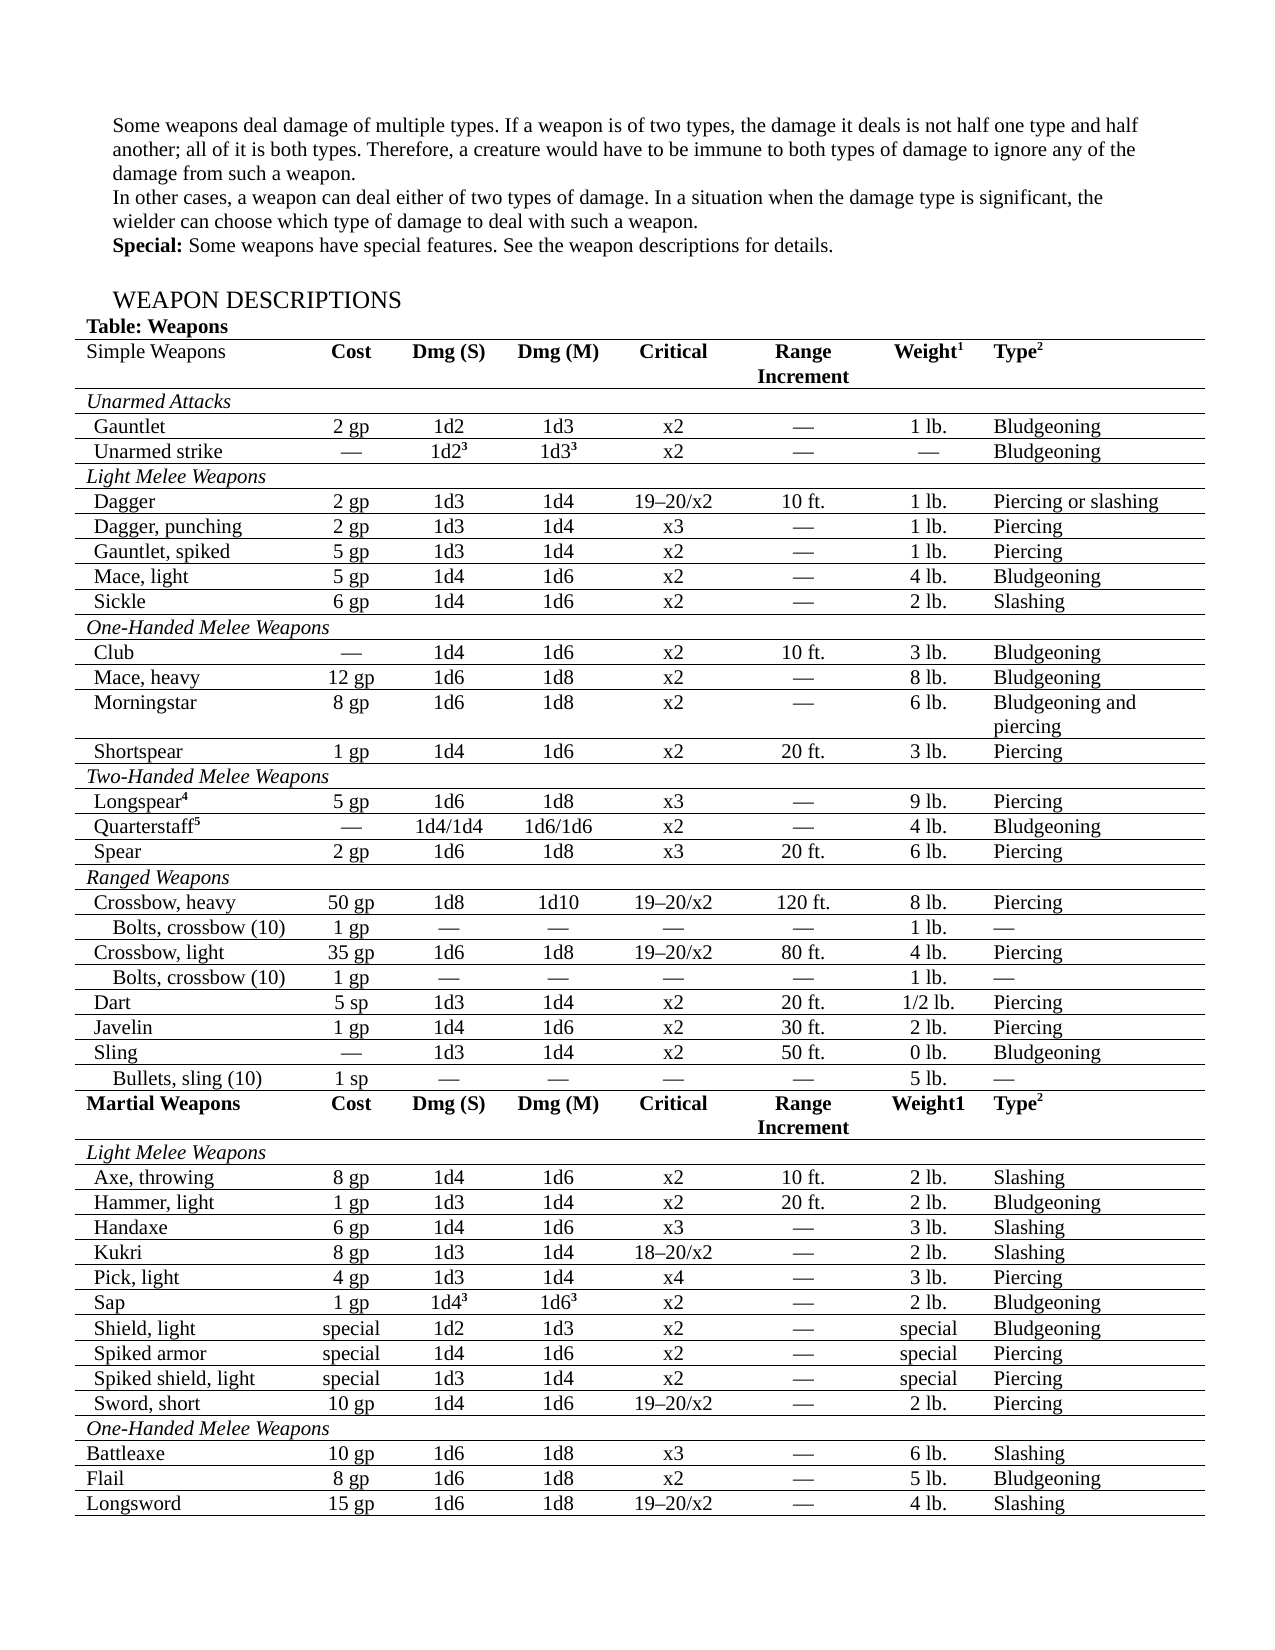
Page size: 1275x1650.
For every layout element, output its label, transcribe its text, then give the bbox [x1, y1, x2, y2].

table_cell x4 [615, 1265, 732, 1289]
table_cell 5 lb. [875, 1466, 982, 1490]
table_cell 2 lb. [875, 590, 982, 613]
table_cell 1d2 [396, 1315, 501, 1339]
table_cell 3 lb. [875, 739, 982, 763]
table_cell One-Handed Melee Weapons [75, 1416, 1205, 1440]
table_cell x2 [615, 1290, 732, 1314]
table_cell 8 lb. [875, 665, 982, 689]
table_cell 1 gp [306, 1290, 396, 1314]
table_cell 1d6 [501, 564, 615, 588]
table_cell 1d8 [501, 840, 615, 863]
table_cell 2 lb. [875, 1391, 982, 1415]
text Special: Some weapons have special features. See the weapon descriptions for details. [112, 233, 1162, 257]
table_cell Light Melee Weapons [75, 464, 1205, 488]
table_cell Piercing [982, 789, 1205, 813]
table_cell — [732, 814, 875, 838]
table_cell 4 gp [306, 1265, 396, 1289]
table_cell — [501, 915, 615, 939]
table_cell 1d6 [396, 1441, 501, 1465]
table_cell Range Increment [732, 340, 875, 388]
table_cell 8 gp [306, 1165, 396, 1189]
table_cell — [396, 1065, 501, 1089]
table_cell 1d8 [501, 690, 615, 738]
table_cell 1 gp [306, 1015, 396, 1039]
table_cell 19–20/x2 [615, 1491, 732, 1515]
table_cell Piercing [982, 1341, 1205, 1364]
table_cell Bludgeoning [982, 414, 1205, 438]
table_cell 1d4 [396, 564, 501, 588]
table_cell 1d4 [396, 739, 501, 763]
table_cell 8 lb. [875, 890, 982, 914]
table_cell 2 lb. [875, 1015, 982, 1039]
table_cell 1d4 [501, 514, 615, 538]
table_cell Bludgeoning [982, 1290, 1205, 1314]
table_cell 4 lb. [875, 1491, 982, 1515]
table_cell Slashing [982, 590, 1205, 613]
table_cell Ranged Weapons [75, 865, 1205, 889]
table_cell special [306, 1341, 396, 1364]
table_cell 1d3 [396, 539, 501, 563]
table_cell special [875, 1366, 982, 1390]
table_cell Longspear4 [75, 789, 306, 813]
table_cell 19–20/x2 [615, 890, 732, 914]
table_cell — [732, 965, 875, 989]
table_cell 1d4 [396, 1341, 501, 1364]
table_cell Flail [75, 1466, 306, 1490]
table_cell 1d6 [501, 1341, 615, 1364]
table_cell Two-Handed Melee Weapons [75, 764, 1205, 788]
table_cell Javelin [75, 1015, 306, 1039]
table_cell 1 lb. [875, 414, 982, 438]
table_cell Sickle [75, 590, 306, 613]
table_cell Bludgeoning [982, 665, 1205, 689]
table_cell — [732, 690, 875, 738]
table_cell 1d8 [501, 940, 615, 964]
table_cell 1d8 [501, 1466, 615, 1490]
table_cell Piercing or slashing [982, 489, 1205, 513]
table_cell 1d6 [501, 1215, 615, 1239]
table_cell Club [75, 640, 306, 664]
table_cell special [875, 1315, 982, 1339]
table_cell 20 ft. [732, 1190, 875, 1214]
table_cell — [732, 1466, 875, 1490]
table_cell Critical [615, 1091, 732, 1139]
table_cell 8 gp [306, 1240, 396, 1264]
table_cell Piercing [982, 840, 1205, 863]
table_cell — [732, 1065, 875, 1089]
table_cell 2 lb. [875, 1190, 982, 1214]
table_cell Quarterstaff5 [75, 814, 306, 838]
table_cell — [732, 514, 875, 538]
table_cell — [615, 1065, 732, 1089]
table_cell 8 gp [306, 1466, 396, 1490]
table_cell — [732, 789, 875, 813]
table_cell 1 lb. [875, 514, 982, 538]
table_cell Mace, heavy [75, 665, 306, 689]
table_cell Dagger, punching [75, 514, 306, 538]
table_cell — [732, 414, 875, 438]
table_cell Bolts, crossbow (10) [75, 915, 306, 939]
table_cell x2 [615, 1190, 732, 1214]
table_cell Dmg (M) [501, 1091, 615, 1139]
table_cell Bludgeoning [982, 564, 1205, 588]
table_cell Piercing [982, 514, 1205, 538]
table_cell 6 lb. [875, 690, 982, 738]
table_cell 1d33 [501, 439, 615, 463]
table_cell Sword, short [75, 1391, 306, 1415]
table_cell 6 gp [306, 1215, 396, 1239]
table_cell x2 [615, 414, 732, 438]
table_cell 1d2 [396, 414, 501, 438]
table_cell 30 ft. [732, 1015, 875, 1039]
table_cell 3 lb. [875, 1265, 982, 1289]
table_cell Cost [306, 340, 396, 388]
table_cell 1 lb. [875, 539, 982, 563]
table_cell 3 lb. [875, 640, 982, 664]
table_cell 10 gp [306, 1441, 396, 1465]
table_cell Slashing [982, 1165, 1205, 1189]
table_cell Crossbow, light [75, 940, 306, 964]
table_cell x2 [615, 739, 732, 763]
table_cell 1d6 [501, 1165, 615, 1189]
table_cell 1d4 [501, 489, 615, 513]
table_cell 1d8 [501, 789, 615, 813]
table_cell 2 gp [306, 840, 396, 863]
table_cell — [982, 1065, 1205, 1089]
table_cell Martial Weapons [75, 1091, 306, 1139]
table_cell — [732, 915, 875, 939]
table_cell x2 [615, 1165, 732, 1189]
table_cell Bolts, crossbow (10) [75, 965, 306, 989]
table_cell — [875, 439, 982, 463]
table_cell Dagger [75, 489, 306, 513]
table_cell 4 lb. [875, 940, 982, 964]
table_cell 1 gp [306, 1190, 396, 1214]
table_cell Pick, light [75, 1265, 306, 1289]
table_cell 20 ft. [732, 739, 875, 763]
table_cell — [306, 1040, 396, 1064]
table_cell 2 lb. [875, 1240, 982, 1264]
table_cell Mace, light [75, 564, 306, 588]
table_cell 1 sp [306, 1065, 396, 1089]
table_cell — [501, 1065, 615, 1089]
table_cell 1d4 [396, 1165, 501, 1189]
table_cell — [396, 915, 501, 939]
table_cell 35 gp [306, 940, 396, 964]
table_cell 1d4 [501, 1265, 615, 1289]
table_cell 1 lb. [875, 489, 982, 513]
table_cell 5 gp [306, 564, 396, 588]
table_cell 2 gp [306, 414, 396, 438]
table_cell 1d3 [501, 414, 615, 438]
table_cell Sap [75, 1290, 306, 1314]
table_cell — [306, 814, 396, 838]
table_cell Longsword [75, 1491, 306, 1515]
table_cell Morningstar [75, 690, 306, 738]
table_cell Dmg (S) [396, 340, 501, 388]
table_cell 1d63 [501, 1290, 615, 1314]
table_cell 1d3 [396, 990, 501, 1014]
table_cell 1d3 [396, 1366, 501, 1390]
table_cell Handaxe [75, 1215, 306, 1239]
table_cell Bludgeoning and piercing [982, 690, 1205, 738]
table_cell Type2 [982, 1091, 1205, 1139]
table_cell x2 [615, 539, 732, 563]
table_cell 6 lb. [875, 1441, 982, 1465]
table_cell One-Handed Melee Weapons [75, 615, 1205, 639]
table_cell 5 gp [306, 539, 396, 563]
table_cell — [732, 1391, 875, 1415]
table_cell Gauntlet, spiked [75, 539, 306, 563]
table_cell 1 gp [306, 915, 396, 939]
table_cell Unarmed strike [75, 439, 306, 463]
table_cell 1d6 [396, 1491, 501, 1515]
table_cell — [732, 665, 875, 689]
table_cell Shield, light [75, 1315, 306, 1339]
table_cell 10 ft. [732, 1165, 875, 1189]
table_cell 3 lb. [875, 1215, 982, 1239]
table_cell — [306, 439, 396, 463]
table_cell 1/2 lb. [875, 990, 982, 1014]
table_cell 6 gp [306, 590, 396, 613]
table_cell 1d6 [396, 665, 501, 689]
table_cell 20 ft. [732, 840, 875, 863]
table_cell 19–20/x2 [615, 489, 732, 513]
table_cell 1d8 [501, 665, 615, 689]
table_cell Kukri [75, 1240, 306, 1264]
table_cell 5 sp [306, 990, 396, 1014]
text Some weapons deal damage of multiple types. If a weapon is of two types, the damage it deals is not half one type and half another; all of it is both types. Therefore, a creature would have to be immune to both types of damage to ignore any of the damage from such a weapon. [112, 112, 1162, 185]
table_cell 1d3 [396, 1240, 501, 1264]
table_cell x2 [615, 590, 732, 613]
table_cell x3 [615, 840, 732, 863]
table_cell Simple Weapons [75, 340, 306, 388]
table_cell x3 [615, 789, 732, 813]
table_cell Cost [306, 1091, 396, 1139]
table_cell 1d6 [396, 789, 501, 813]
table_cell Dart [75, 990, 306, 1014]
table_cell Piercing [982, 1366, 1205, 1390]
table_cell — [732, 1240, 875, 1264]
table_cell 1d8 [396, 890, 501, 914]
table_cell — [732, 1491, 875, 1515]
table_cell — [732, 1441, 875, 1465]
table_cell — [732, 564, 875, 588]
table_cell 12 gp [306, 665, 396, 689]
table_header Table: Weapons [75, 314, 1205, 338]
table_cell x2 [615, 1015, 732, 1039]
table_cell Piercing [982, 1015, 1205, 1039]
table_cell — [732, 1265, 875, 1289]
table_cell x3 [615, 514, 732, 538]
table_cell Weight1 [875, 1091, 982, 1139]
table_cell 2 lb. [875, 1165, 982, 1189]
table_cell 1d3 [396, 514, 501, 538]
table_cell 15 gp [306, 1491, 396, 1515]
table_cell Critical [615, 340, 732, 388]
table_cell — [306, 640, 396, 664]
table_cell — [732, 439, 875, 463]
table_cell Bludgeoning [982, 439, 1205, 463]
table_cell 1d6 [396, 1466, 501, 1490]
table_cell 2 gp [306, 489, 396, 513]
table_cell — [732, 1315, 875, 1339]
table_cell 5 gp [306, 789, 396, 813]
table_cell x2 [615, 1315, 732, 1339]
table_cell 1d4 [501, 539, 615, 563]
table_cell 1d4 [501, 1240, 615, 1264]
table_cell 10 gp [306, 1391, 396, 1415]
table_cell x3 [615, 1215, 732, 1239]
table_cell 1d8 [501, 1441, 615, 1465]
table_cell Piercing [982, 539, 1205, 563]
table_cell 1d4 [501, 990, 615, 1014]
table_cell Hammer, light [75, 1190, 306, 1214]
table_cell 1 lb. [875, 915, 982, 939]
table_cell Dmg (S) [396, 1091, 501, 1139]
table_cell 50 ft. [732, 1040, 875, 1064]
table_cell 1d3 [396, 489, 501, 513]
table_cell x2 [615, 1466, 732, 1490]
table_cell 5 lb. [875, 1065, 982, 1089]
table_cell special [306, 1315, 396, 1339]
table_cell x2 [615, 439, 732, 463]
text WEAPON DESCRIPTIONS [112, 286, 1162, 314]
table_cell — [615, 965, 732, 989]
table_cell special [875, 1341, 982, 1364]
table_cell Slashing [982, 1215, 1205, 1239]
table_cell 1d8 [501, 1491, 615, 1515]
table_cell 1d6 [396, 940, 501, 964]
table_cell Piercing [982, 1391, 1205, 1415]
table_cell 1d6 [501, 640, 615, 664]
table_cell — [732, 1341, 875, 1364]
table_cell Light Melee Weapons [75, 1140, 1205, 1164]
table_cell x2 [615, 1040, 732, 1064]
table_cell special [306, 1366, 396, 1390]
table_cell 1d4 [396, 1391, 501, 1415]
table_cell 19–20/x2 [615, 1391, 732, 1415]
table_cell 1d3 [396, 1190, 501, 1214]
table_cell Piercing [982, 890, 1205, 914]
table_cell Bludgeoning [982, 814, 1205, 838]
table_cell 9 lb. [875, 789, 982, 813]
table_cell 1 gp [306, 965, 396, 989]
table_cell x2 [615, 665, 732, 689]
table_cell 1d4 [396, 590, 501, 613]
table_cell — [732, 1290, 875, 1314]
table_cell — [615, 915, 732, 939]
table_cell Gauntlet [75, 414, 306, 438]
table_cell x2 [615, 990, 732, 1014]
table_cell — [732, 539, 875, 563]
table_cell — [982, 965, 1205, 989]
table_cell Bludgeoning [982, 1315, 1205, 1339]
table_cell Bullets, sling (10) [75, 1065, 306, 1089]
table_cell Spiked armor [75, 1341, 306, 1364]
text In other cases, a weapon can deal either of two types of damage. In a situation when the damage type is significant, the wielder can choose which type of damage to deal with such a weapon. [112, 185, 1162, 233]
table_cell 1d4 [501, 1040, 615, 1064]
table_cell Battleaxe [75, 1441, 306, 1465]
table_cell 6 lb. [875, 840, 982, 863]
table_cell x2 [615, 564, 732, 588]
table_cell 2 gp [306, 514, 396, 538]
table_cell Bludgeoning [982, 1040, 1205, 1064]
table_cell 20 ft. [732, 990, 875, 1014]
table_cell 8 gp [306, 690, 396, 738]
table_cell 1d6/1d6 [501, 814, 615, 838]
table_cell 1d6 [501, 1015, 615, 1039]
table_cell 1d43 [396, 1290, 501, 1314]
table_cell Piercing [982, 739, 1205, 763]
table_cell Bludgeoning [982, 1190, 1205, 1214]
table_cell 1d6 [501, 1391, 615, 1415]
table_cell 1d3 [396, 1265, 501, 1289]
table_cell x2 [615, 814, 732, 838]
table_cell Dmg (M) [501, 340, 615, 388]
table_cell Shortspear [75, 739, 306, 763]
table_cell 120 ft. [732, 890, 875, 914]
table_cell 18–20/x2 [615, 1240, 732, 1264]
table_cell — [732, 1366, 875, 1390]
table_cell 1d4 [501, 1190, 615, 1214]
table_cell 1d23 [396, 439, 501, 463]
table_cell 4 lb. [875, 814, 982, 838]
table_cell 19–20/x2 [615, 940, 732, 964]
table_cell 80 ft. [732, 940, 875, 964]
table_cell 1d10 [501, 890, 615, 914]
table_cell 1d4/1d4 [396, 814, 501, 838]
table_cell 10 ft. [732, 489, 875, 513]
table_cell Piercing [982, 990, 1205, 1014]
table_cell Piercing [982, 940, 1205, 964]
table_cell 1d3 [396, 1040, 501, 1064]
table_cell Range Increment [732, 1091, 875, 1139]
table_cell — [396, 965, 501, 989]
table_cell 2 lb. [875, 1290, 982, 1314]
table_cell 1d6 [396, 690, 501, 738]
table_cell x2 [615, 690, 732, 738]
table_cell 1d4 [396, 1215, 501, 1239]
table_cell 0 lb. [875, 1040, 982, 1064]
table_cell 1 gp [306, 739, 396, 763]
table_cell x2 [615, 1341, 732, 1364]
table_cell Bludgeoning [982, 1466, 1205, 1490]
table_cell Bludgeoning [982, 640, 1205, 664]
table_cell 1d6 [501, 739, 615, 763]
table_cell x3 [615, 1441, 732, 1465]
table_cell 50 gp [306, 890, 396, 914]
table_cell — [501, 965, 615, 989]
table_cell 1d3 [501, 1315, 615, 1339]
table_cell Spiked shield, light [75, 1366, 306, 1390]
table_cell Piercing [982, 1265, 1205, 1289]
table_cell Slashing [982, 1491, 1205, 1515]
table_cell Sling [75, 1040, 306, 1064]
table_cell Crossbow, heavy [75, 890, 306, 914]
table_cell Spear [75, 840, 306, 863]
table_cell 4 lb. [875, 564, 982, 588]
table_cell 1d4 [396, 1015, 501, 1039]
table_cell Slashing [982, 1240, 1205, 1264]
table_cell Slashing [982, 1441, 1205, 1465]
table_cell — [982, 915, 1205, 939]
table_cell 1d6 [396, 840, 501, 863]
table_cell — [732, 1215, 875, 1239]
table_cell 1d4 [396, 640, 501, 664]
table_cell 1d4 [501, 1366, 615, 1390]
table_cell 10 ft. [732, 640, 875, 664]
table_cell x2 [615, 640, 732, 664]
table_cell Weight1 [875, 340, 982, 388]
table_cell — [732, 590, 875, 613]
table_cell x2 [615, 1366, 732, 1390]
table_cell 1 lb. [875, 965, 982, 989]
table_cell 1d6 [501, 590, 615, 613]
table_cell Type2 [982, 340, 1205, 388]
table_cell Axe, throwing [75, 1165, 306, 1189]
table_cell Unarmed Attacks [75, 389, 1205, 413]
